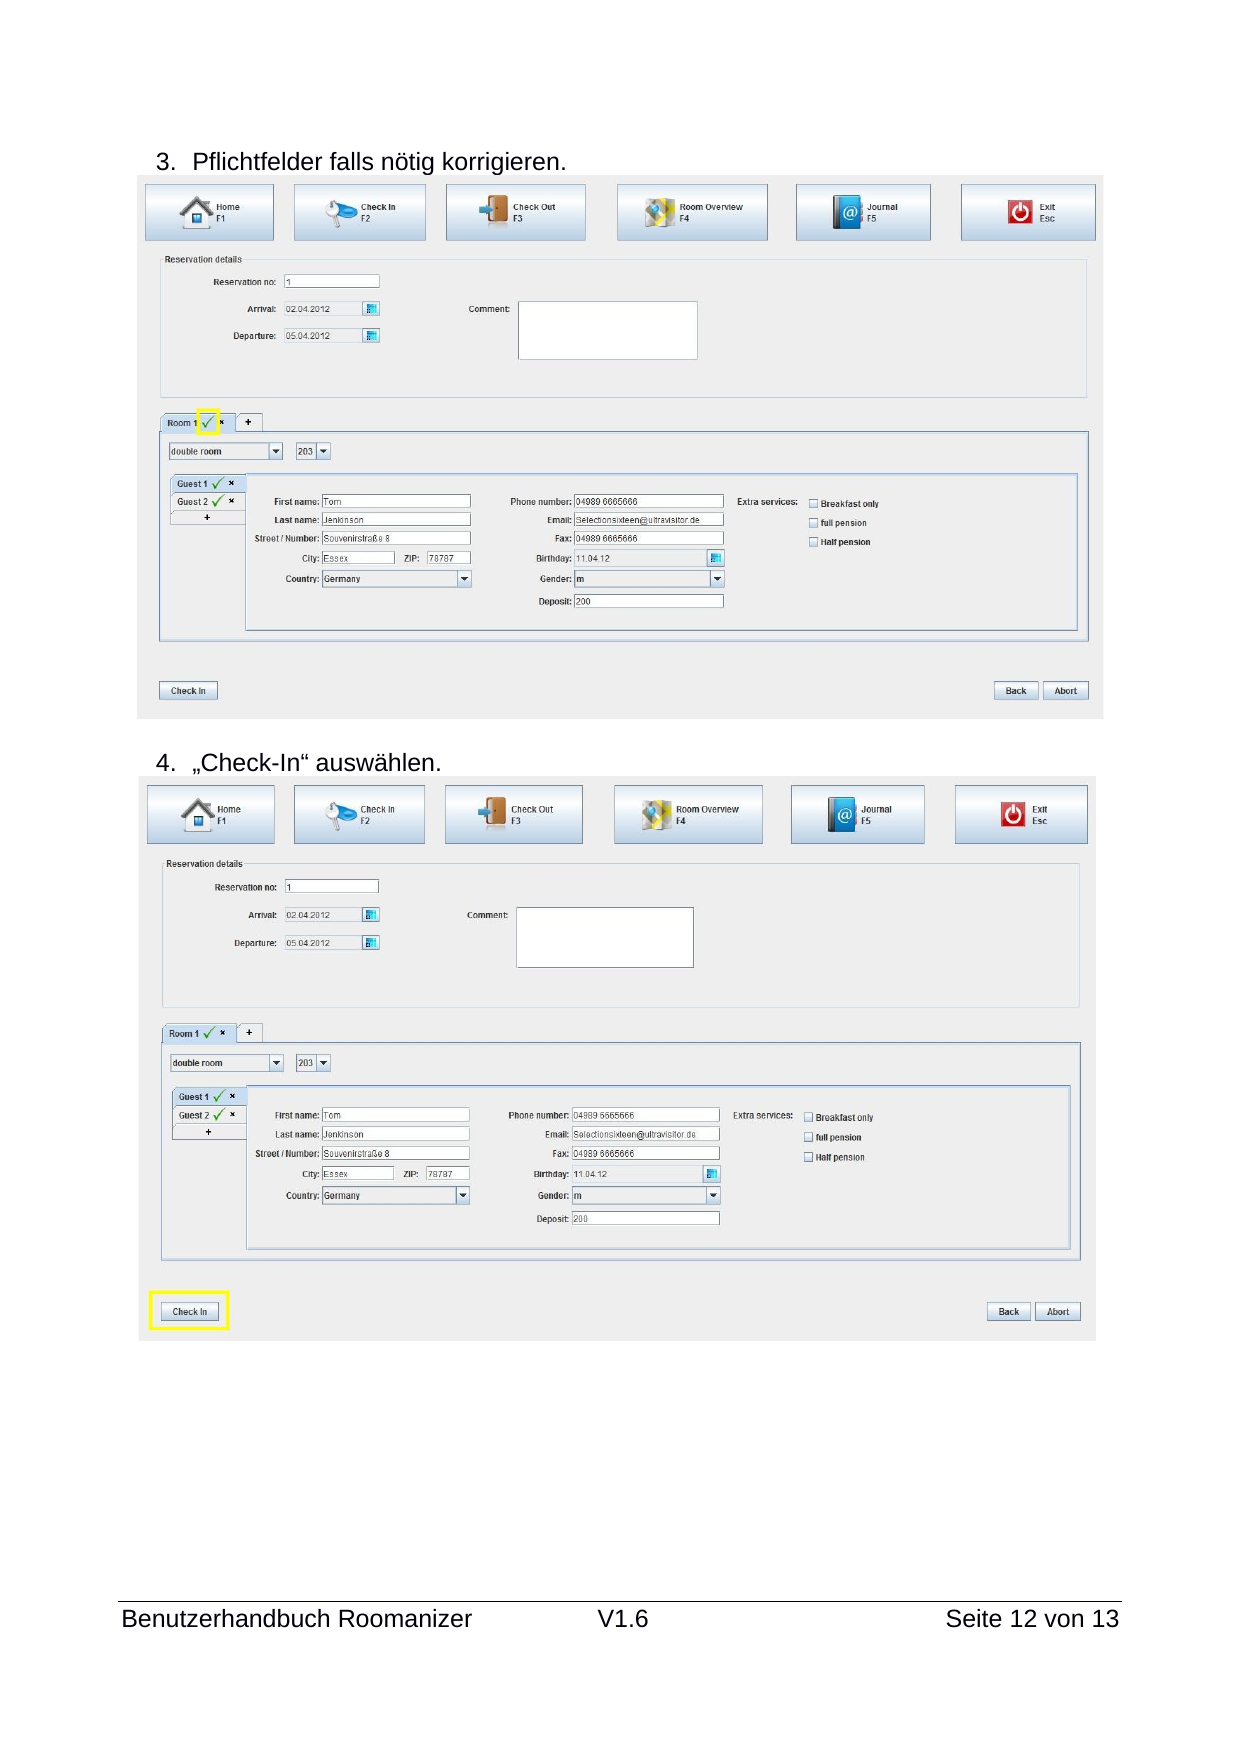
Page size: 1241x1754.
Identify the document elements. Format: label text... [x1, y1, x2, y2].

list „Check-In“ auswählen. [156, 748, 1122, 776]
list Pflichtfelder falls nötig korrigieren. [156, 147, 1122, 176]
picture [136, 175, 1104, 719]
picture [138, 776, 1096, 1341]
